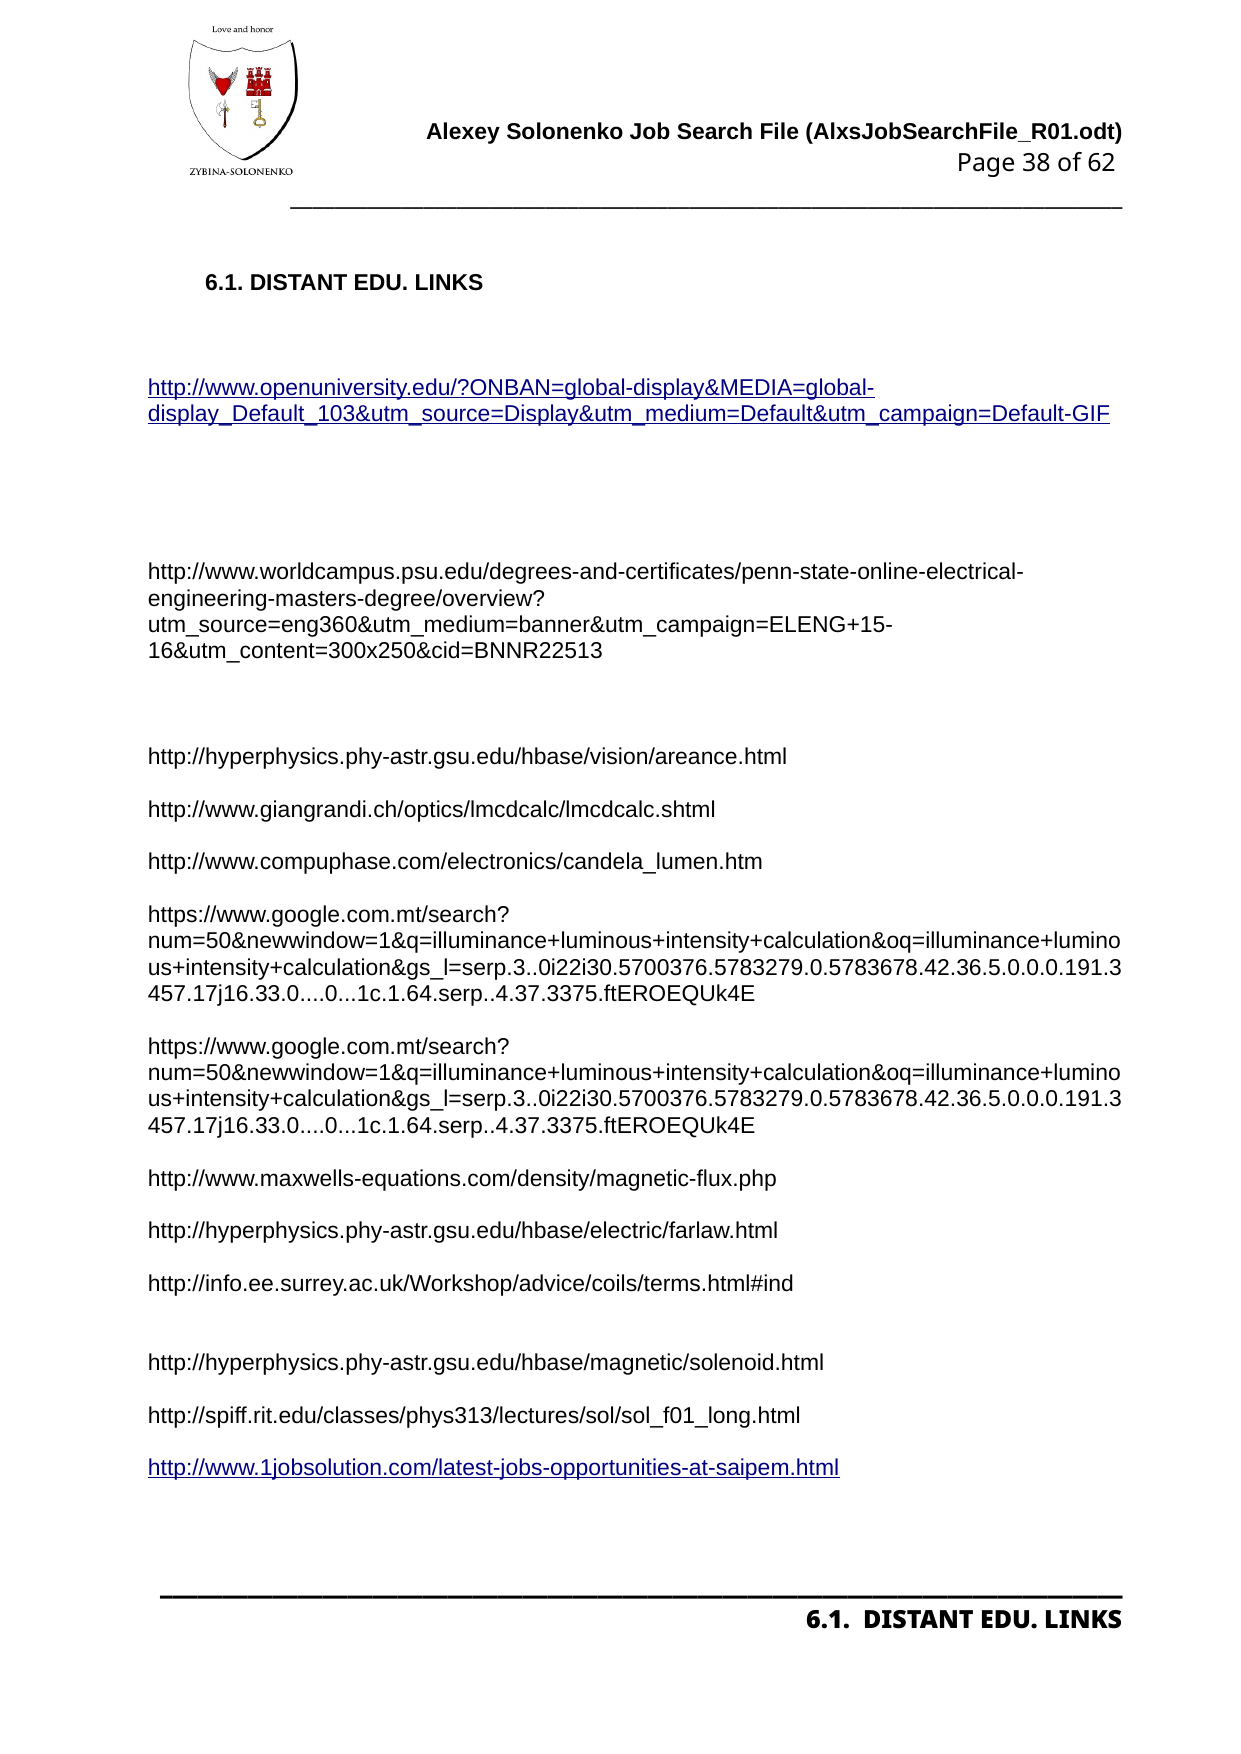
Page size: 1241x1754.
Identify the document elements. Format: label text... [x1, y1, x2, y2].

text http://hyperphysics.phy-astr.gsu.edu/hbase/electric/farlaw.html [148, 1217, 1122, 1243]
text https://www.google.com.mt/search?num=50&newwindow=1&q=illuminance+luminous+intensity+calculation&oq=illuminance+luminous+intensity+calculation&gs_l=serp.3..0i22i30.5700376.5783279.0.5783678.42.36.5.0.0.0.191.3457.17j16.33.0....0...1c.1.64.serp..4.37.3375.ftEROEQUk4E [148, 1033, 1122, 1138]
text http://spiff.rit.edu/classes/phys313/lectures/sol/sol_f01_long.html [148, 1402, 1122, 1428]
text https://www.google.com.mt/search?num=50&newwindow=1&q=illuminance+luminous+intensity+calculation&oq=illuminance+luminous+intensity+calculation&gs_l=serp.3..0i22i30.5700376.5783279.0.5783678.42.36.5.0.0.0.191.3457.17j16.33.0....0...1c.1.64.serp..4.37.3375.ftEROEQUk4E [148, 901, 1122, 1006]
text http://hyperphysics.phy-astr.gsu.edu/hbase/vision/areance.html [148, 743, 1122, 769]
text http://www.maxwells-equations.com/density/magnetic-flux.php [148, 1164, 1122, 1191]
text http://www.worldcampus.psu.edu/degrees-and-certificates/penn-state-online-electrical-engineering-masters-degree/overview?utm_source=eng360&utm_medium=banner&utm_campaign=ELENG+15-16&utm_content=300x250&cid=BNNR22513 [148, 558, 1122, 664]
text http://www.compuphase.com/electronics/candela_lumen.htm [148, 848, 1122, 874]
text http://info.ee.surrey.ac.uk/Workshop/advice/coils/terms.html#ind [148, 1270, 1122, 1296]
picture [185, 22, 303, 186]
subtitle DISTANT EDU. LINKS [148, 268, 1122, 295]
text http://www.1jobsolution.com/latest-jobs-opportunities-at-saipem.html [148, 1454, 1122, 1481]
text http://www.openuniversity.edu/?ONBAN=global-display&MEDIA=global-display_Default_103&utm_source=Display&utm_medium=Default&utm_campaign=Default-GIF [148, 374, 1122, 427]
text http://hyperphysics.phy-astr.gsu.edu/hbase/magnetic/solenoid.html [148, 1349, 1122, 1375]
text http://www.giangrandi.ch/optics/lmcdcalc/lmcdcalc.shtml [148, 796, 1122, 822]
